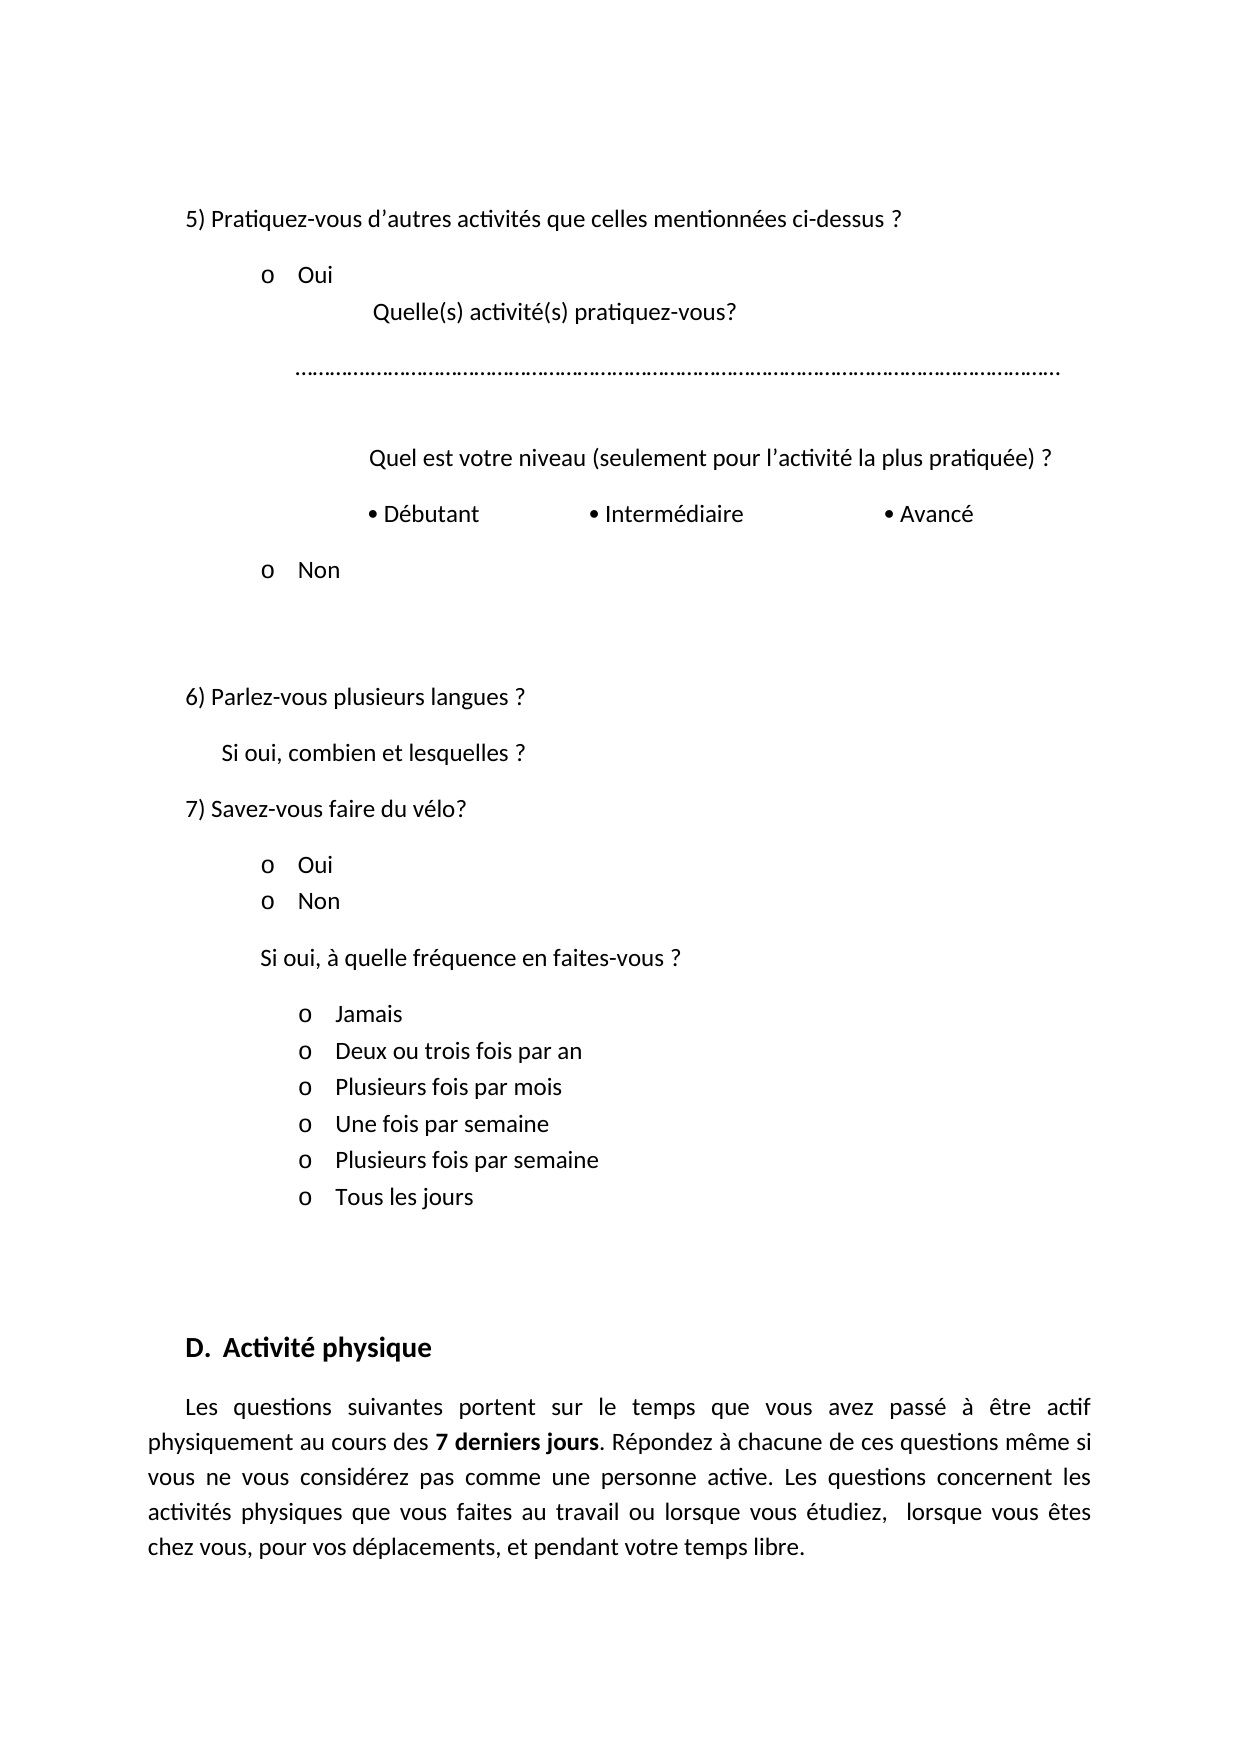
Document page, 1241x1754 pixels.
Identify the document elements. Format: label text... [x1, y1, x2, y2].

text ………….………………………………………………………………………………………………………… [221, 352, 1093, 382]
list Non [260, 554, 1093, 586]
list Plusieurs fois par mois [298, 1071, 1093, 1103]
list Jamais [298, 998, 1093, 1030]
text  Débutant  Intermédiaire  Avancé [295, 498, 1093, 529]
list Tous les jours [298, 1181, 1093, 1212]
list Plusieurs fois par semaine [298, 1144, 1093, 1176]
text Les questions suivantes portent sur le temps que vous avez passé à être actif physiquement au cours des 7 derniers jours. Répondez à chacune de ces questions même si vous ne vous considérez pas comme une personne active. Les questions concernent les activités physiques que vous faites au travail ou lorsque vous étudiez, lorsque vous êtes chez vous, pour vos déplacements, et pendant votre temps libre. [148, 1391, 1093, 1561]
list Non [260, 885, 1093, 917]
text Si oui, combien et lesquelles ? [148, 737, 1093, 768]
text 7) Savez-vous faire du vélo? [148, 793, 1093, 823]
list Quelle(s) activité(s) pratiquez-vous? [373, 296, 1093, 326]
text 6) Parlez-vous plusieurs langues ? [148, 681, 1093, 712]
list Activité physique [185, 1329, 1093, 1364]
text Si oui, à quelle fréquence en faites-vous ? [260, 943, 1093, 973]
list Oui [260, 849, 1093, 881]
list Oui [260, 259, 1093, 291]
list Deux ou trois fois par an [298, 1035, 1093, 1067]
list Quel est votre niveau (seulement pour l’activité la plus pratiquée) ? [298, 442, 1093, 473]
list Une fois par semaine [298, 1108, 1093, 1139]
text 5) Pratiquez-vous d’autres activités que celles mentionnées ci-dessus ? [148, 203, 1093, 234]
